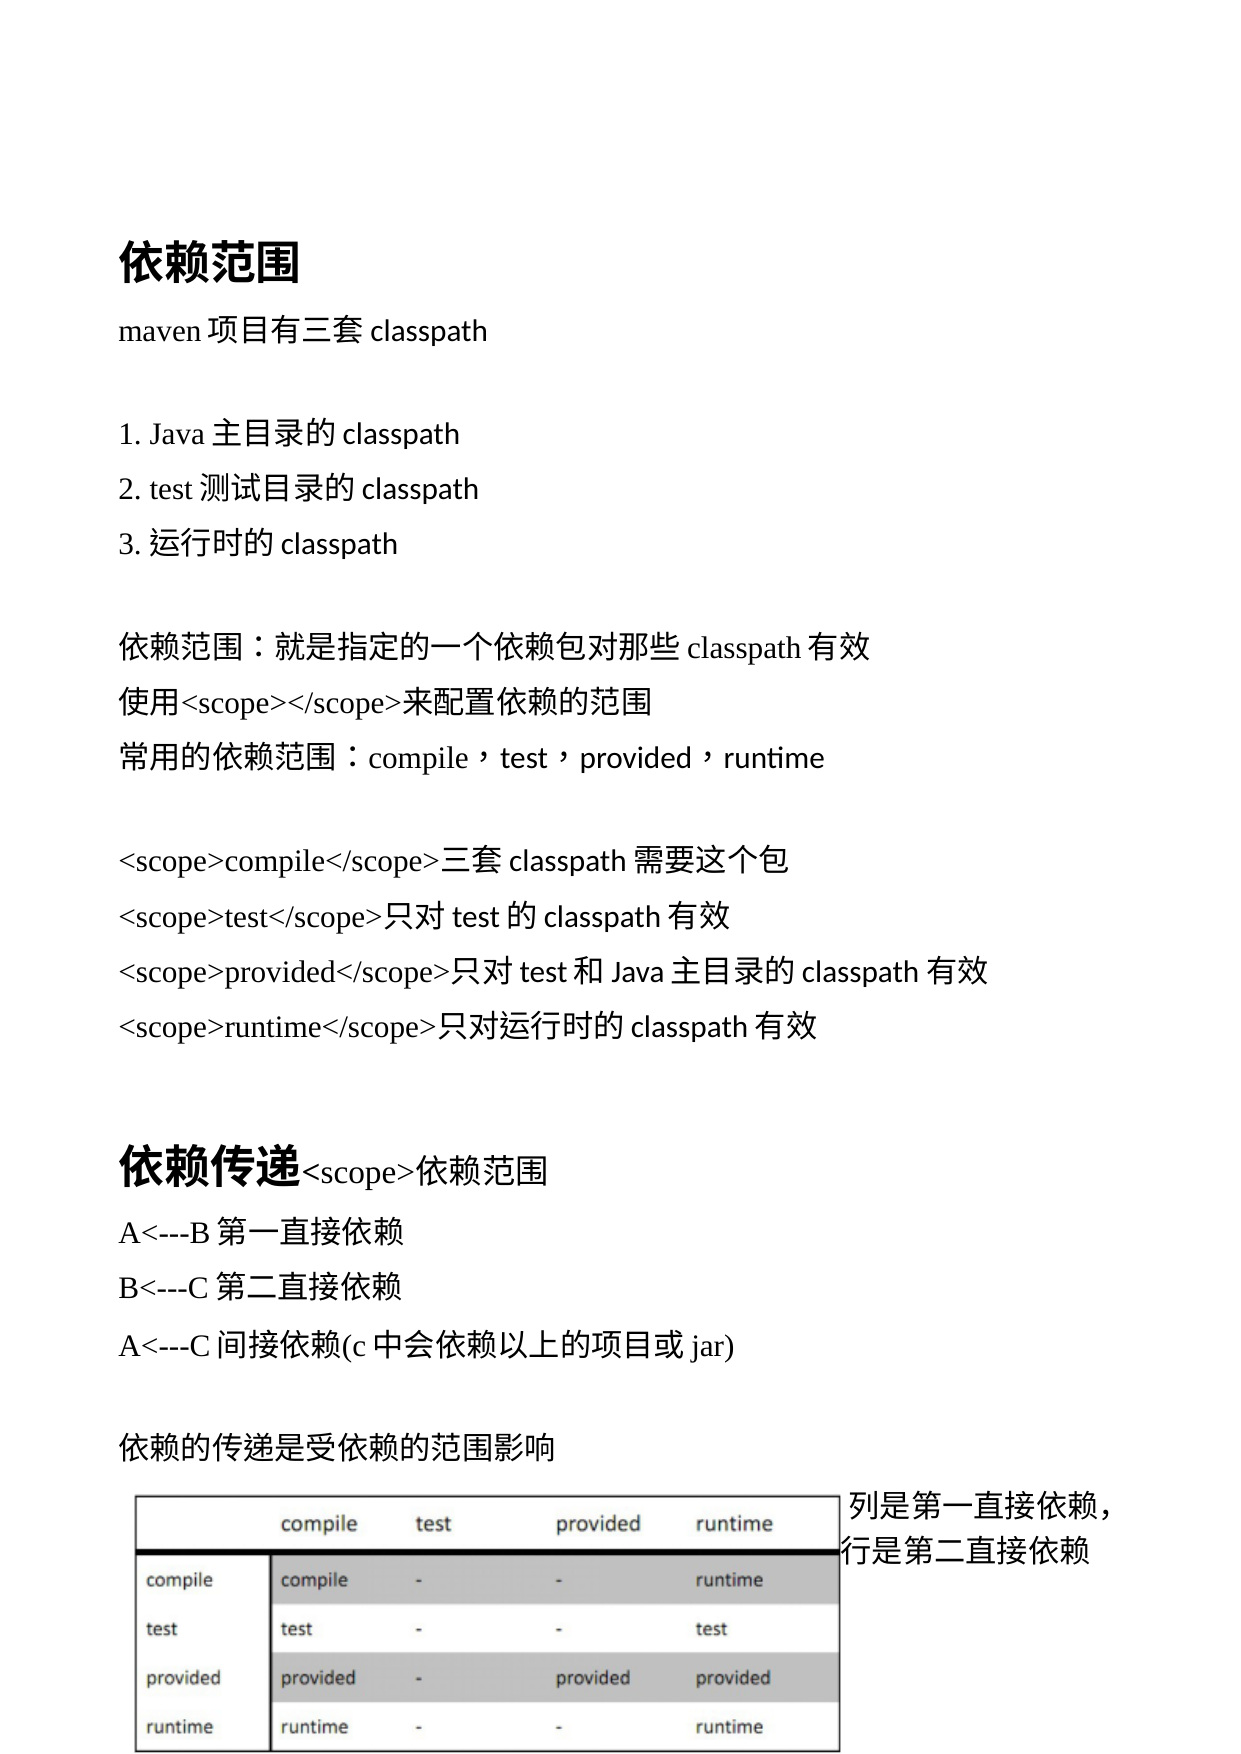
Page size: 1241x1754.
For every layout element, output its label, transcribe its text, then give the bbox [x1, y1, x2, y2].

text <scope>compile</scope>三套classpath需要这个包 [118, 838, 1122, 881]
text <scope>provided</scope>只对test和Java主目录的classpath有效 [118, 949, 1122, 991]
text 2. test测试目录的classpath [118, 466, 1122, 509]
text 列是第一直接依赖，行是第二直接依赖 [118, 1481, 1122, 1572]
text 常用的依赖范围：compile，test，provided，runtime [118, 735, 1122, 777]
text 3. 运行时的classpath [118, 521, 1122, 564]
text 依赖传递<scope>依赖范围 [118, 1131, 1122, 1197]
text 依赖范围 [118, 226, 1122, 292]
text maven项目有三套classpath [118, 305, 1122, 350]
text <scope>runtime</scope>只对运行时的classpath有效 [118, 1004, 1122, 1046]
text B<---C第二直接依赖 [118, 1265, 1122, 1307]
text A<---C间接依赖(c中会依赖以上的项目或jar) [118, 1320, 1122, 1365]
text 依赖范围：就是指定的一个依赖包对那些classpath有效 [118, 625, 1122, 667]
text 1. Java主目录的classpath [118, 411, 1122, 453]
picture [134, 1493, 841, 1754]
text 依赖的传递是受依赖的范围影响 [118, 1426, 1122, 1469]
text A<---B第一直接依赖 [118, 1209, 1122, 1252]
text 使用<scope></scope>来配置依赖的范围 [118, 680, 1122, 722]
text <scope>test</scope>只对test的classpath有效 [118, 893, 1122, 936]
